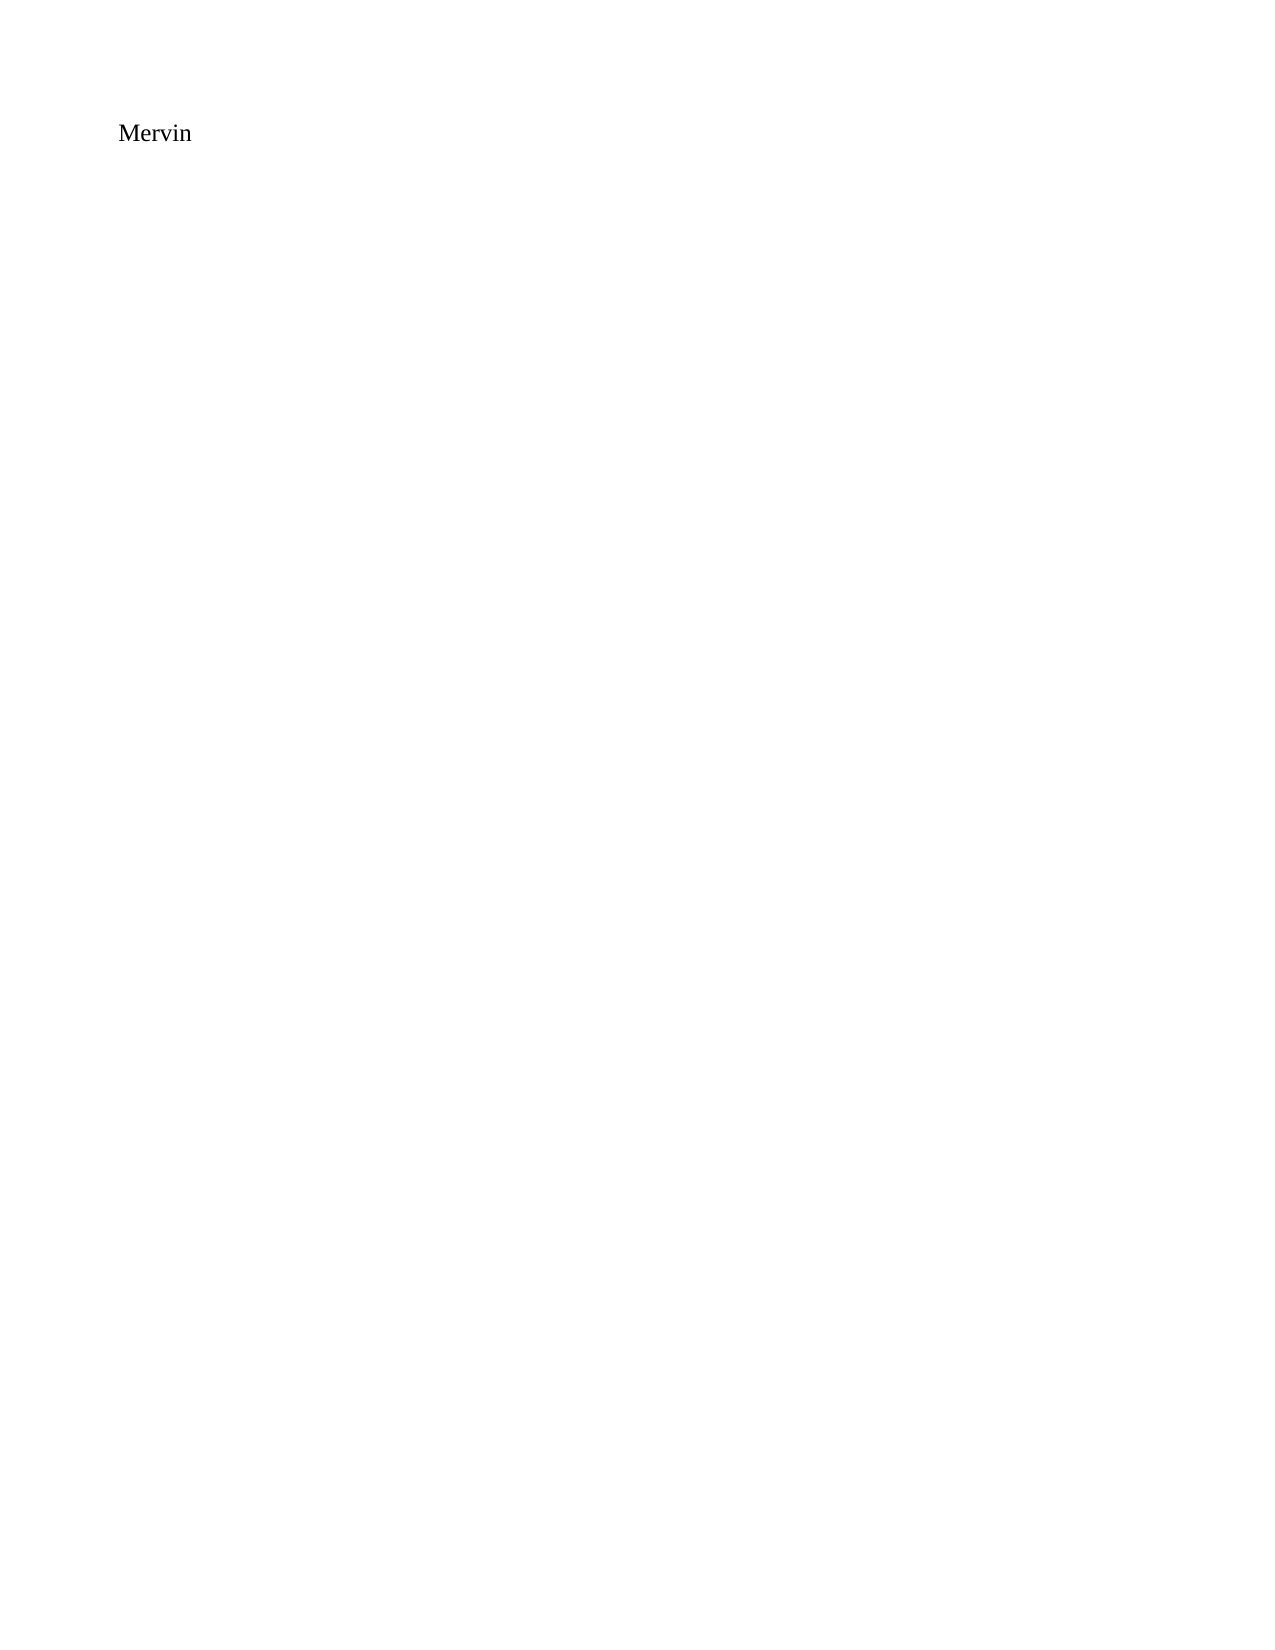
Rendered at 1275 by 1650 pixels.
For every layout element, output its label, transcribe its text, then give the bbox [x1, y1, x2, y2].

text Mervin [118, 118, 1157, 147]
